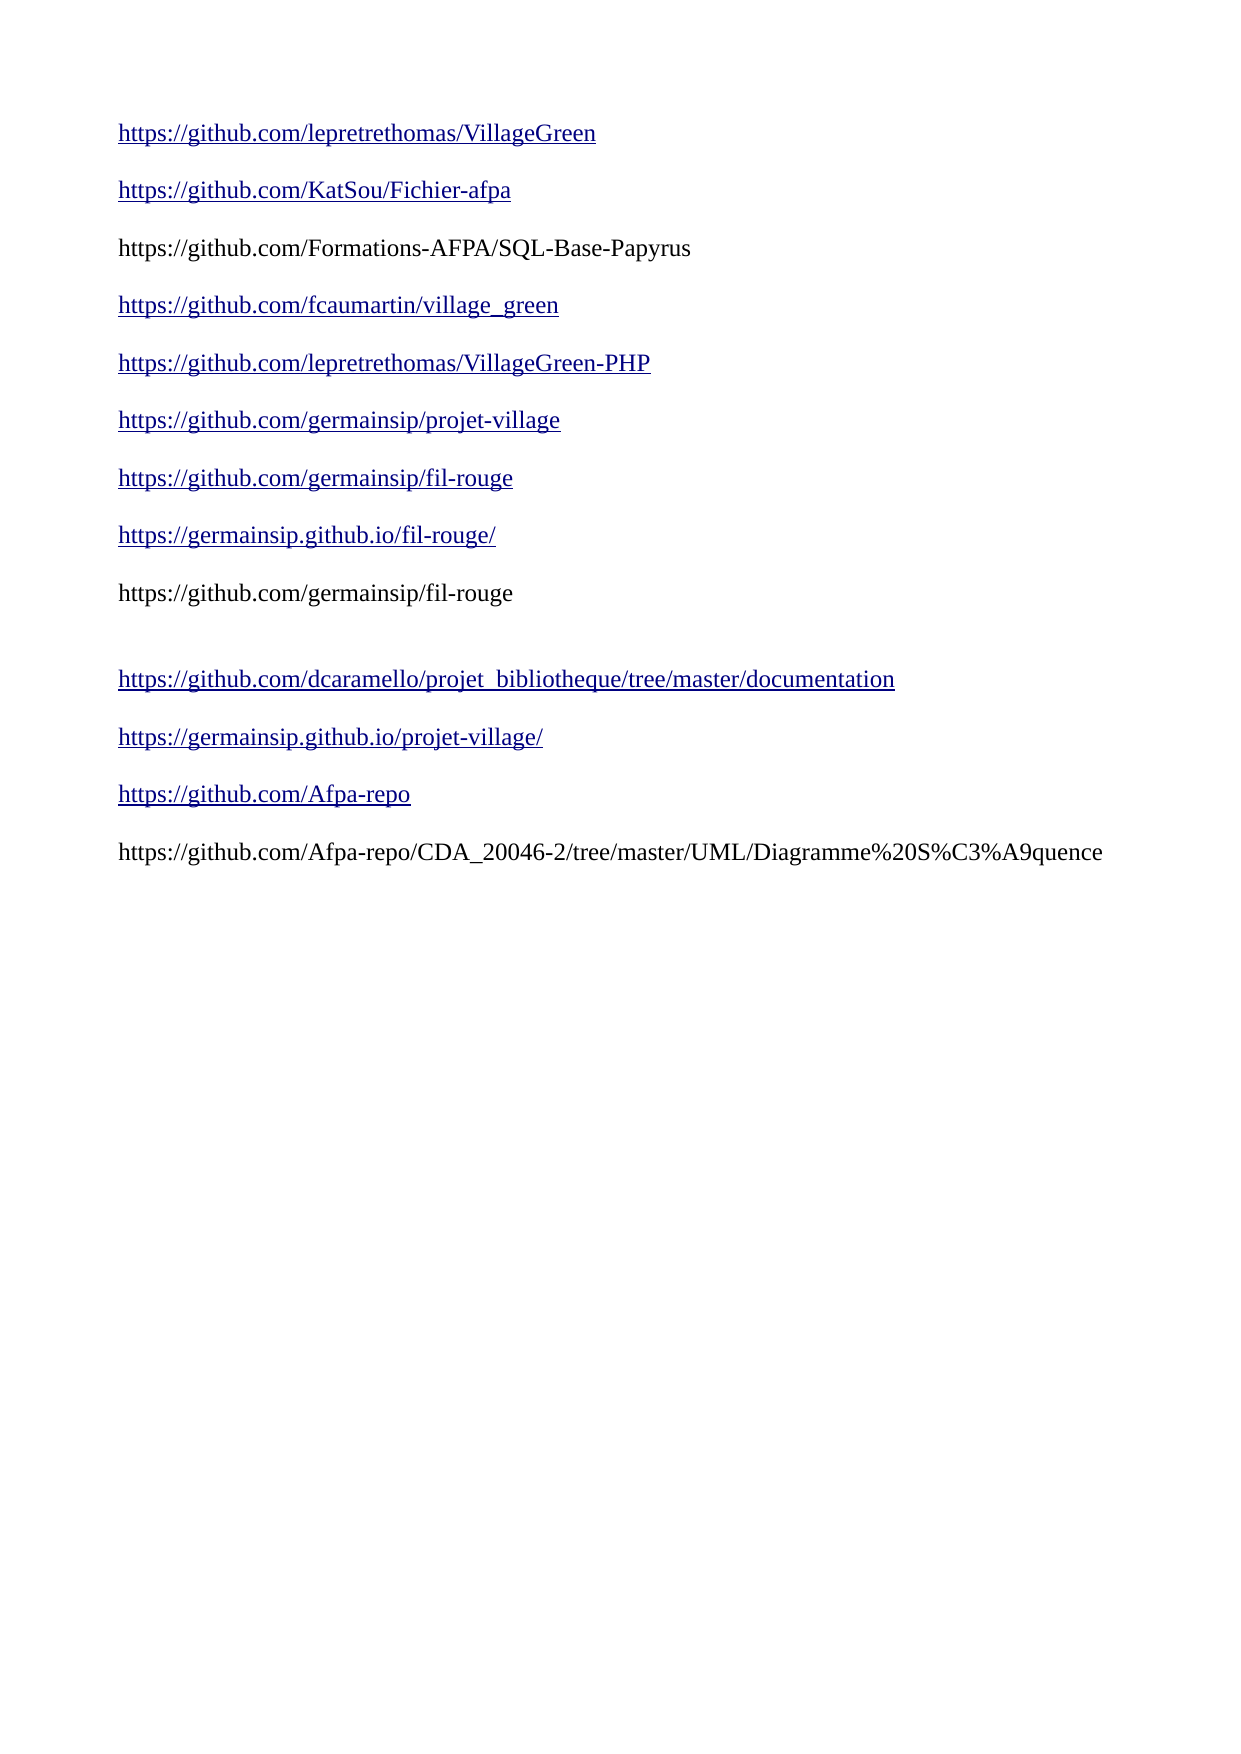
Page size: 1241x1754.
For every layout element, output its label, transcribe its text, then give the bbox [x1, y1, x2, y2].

text https://github.com/KatSou/Fichier-afpa [118, 176, 1122, 204]
text https://github.com/germainsip/projet-village [118, 406, 1122, 434]
text https://github.com/fcaumartin/village_green [118, 291, 1122, 319]
text https://germainsip.github.io/fil-rouge/ [118, 521, 1122, 549]
text https://github.com/lepretrethomas/VillageGreen-PHP [118, 348, 1122, 377]
text https://github.com/germainsip/fil-rouge [118, 578, 1122, 607]
text https://github.com/Afpa-repo/CDA_20046-2/tree/master/UML/Diagramme%20S%C3%A9quence [118, 837, 1122, 866]
text https://germainsip.github.io/projet-village/ [118, 722, 1122, 751]
text https://github.com/Afpa-repo [118, 779, 1122, 808]
text https://github.com/germainsip/fil-rouge [118, 463, 1122, 492]
text https://github.com/lepretrethomas/VillageGreen [118, 118, 1122, 147]
text https://github.com/Formations-AFPA/SQL-Base-Papyrus [118, 233, 1122, 262]
text https://github.com/dcaramello/projet_bibliotheque/tree/master/documentation [118, 664, 1122, 693]
